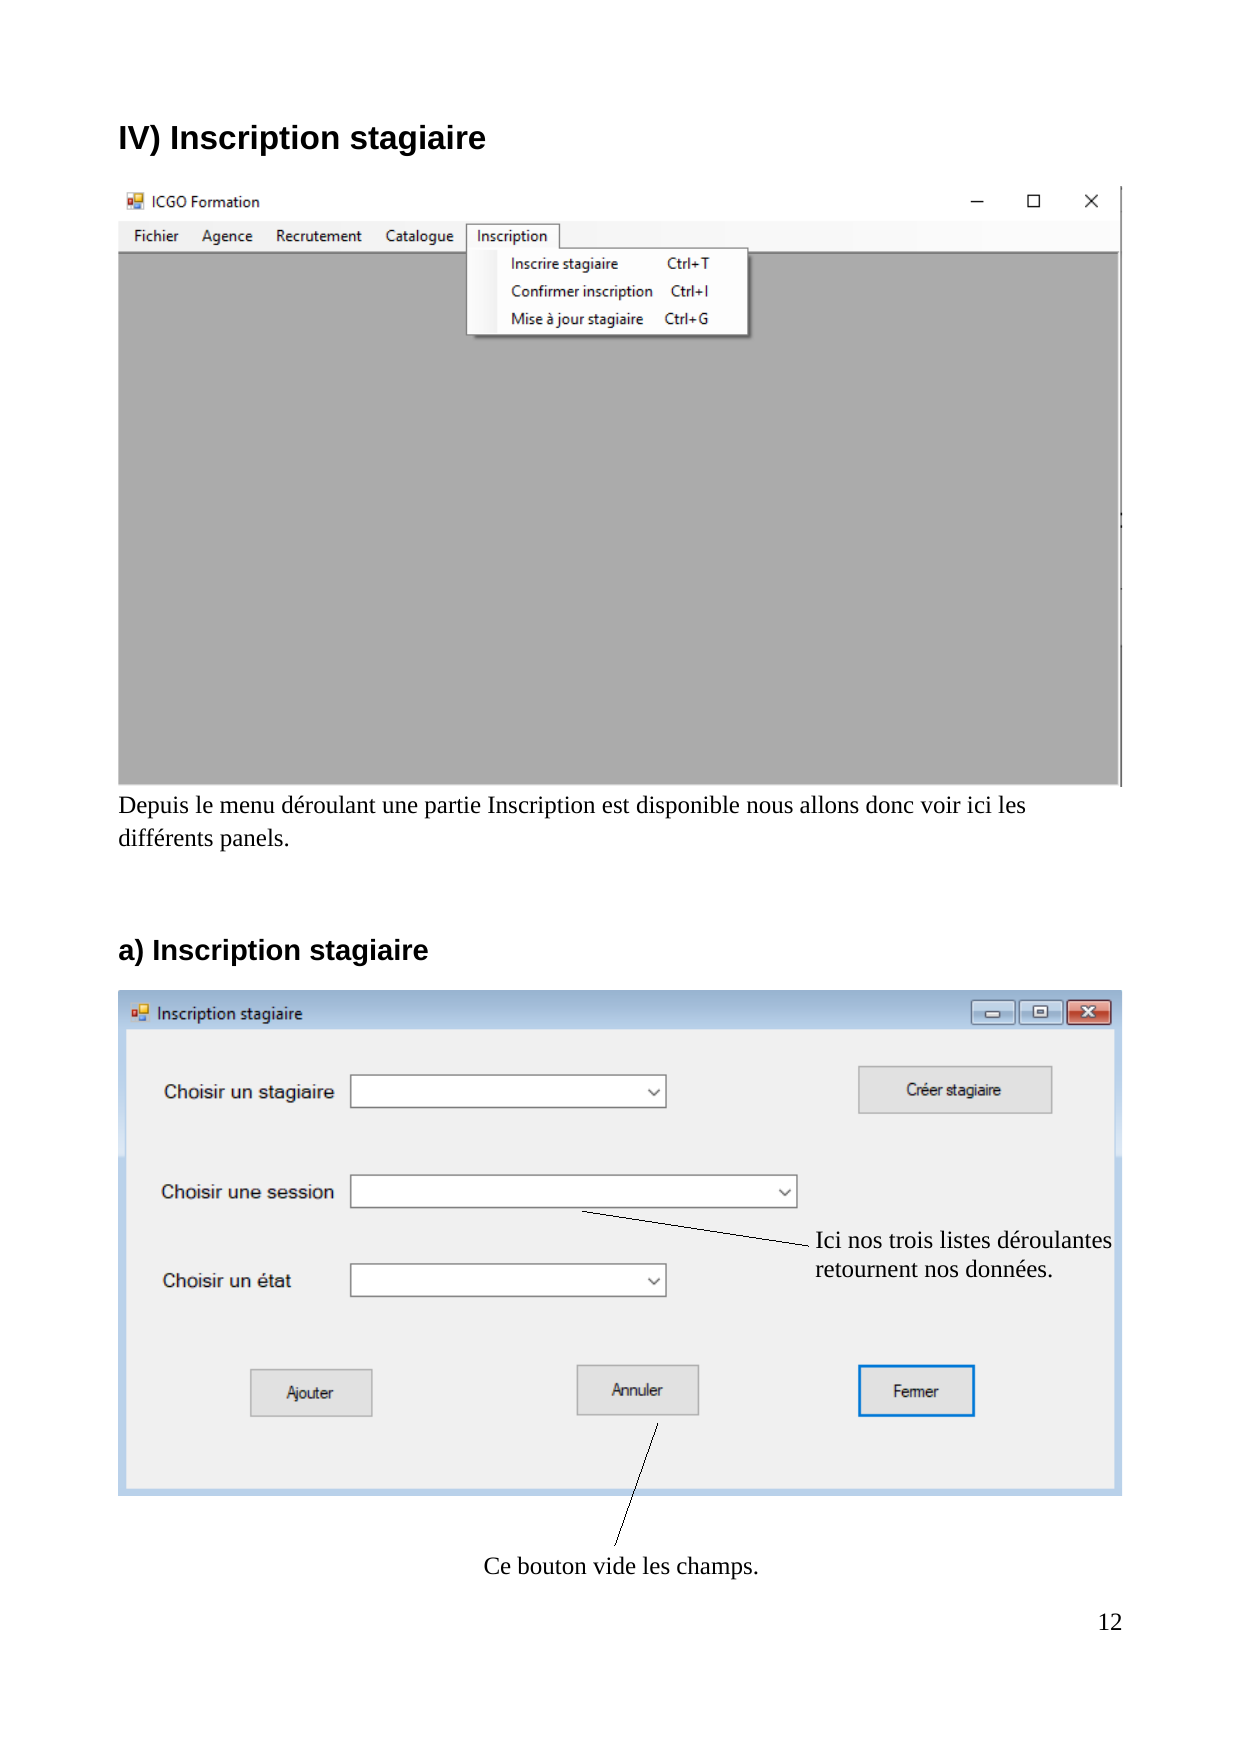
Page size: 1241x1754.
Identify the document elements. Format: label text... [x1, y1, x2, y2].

subtitle IV) Inscription stagiaire [118, 118, 1122, 157]
subtitle a) Inscription stagiaire [118, 933, 1122, 967]
text Depuis le menu déroulant une partie Inscription est disponible nous allons donc voir ici les différents panels. [118, 787, 1122, 852]
picture [118, 990, 1123, 1496]
picture [118, 186, 1123, 787]
text [118, 169, 1122, 186]
